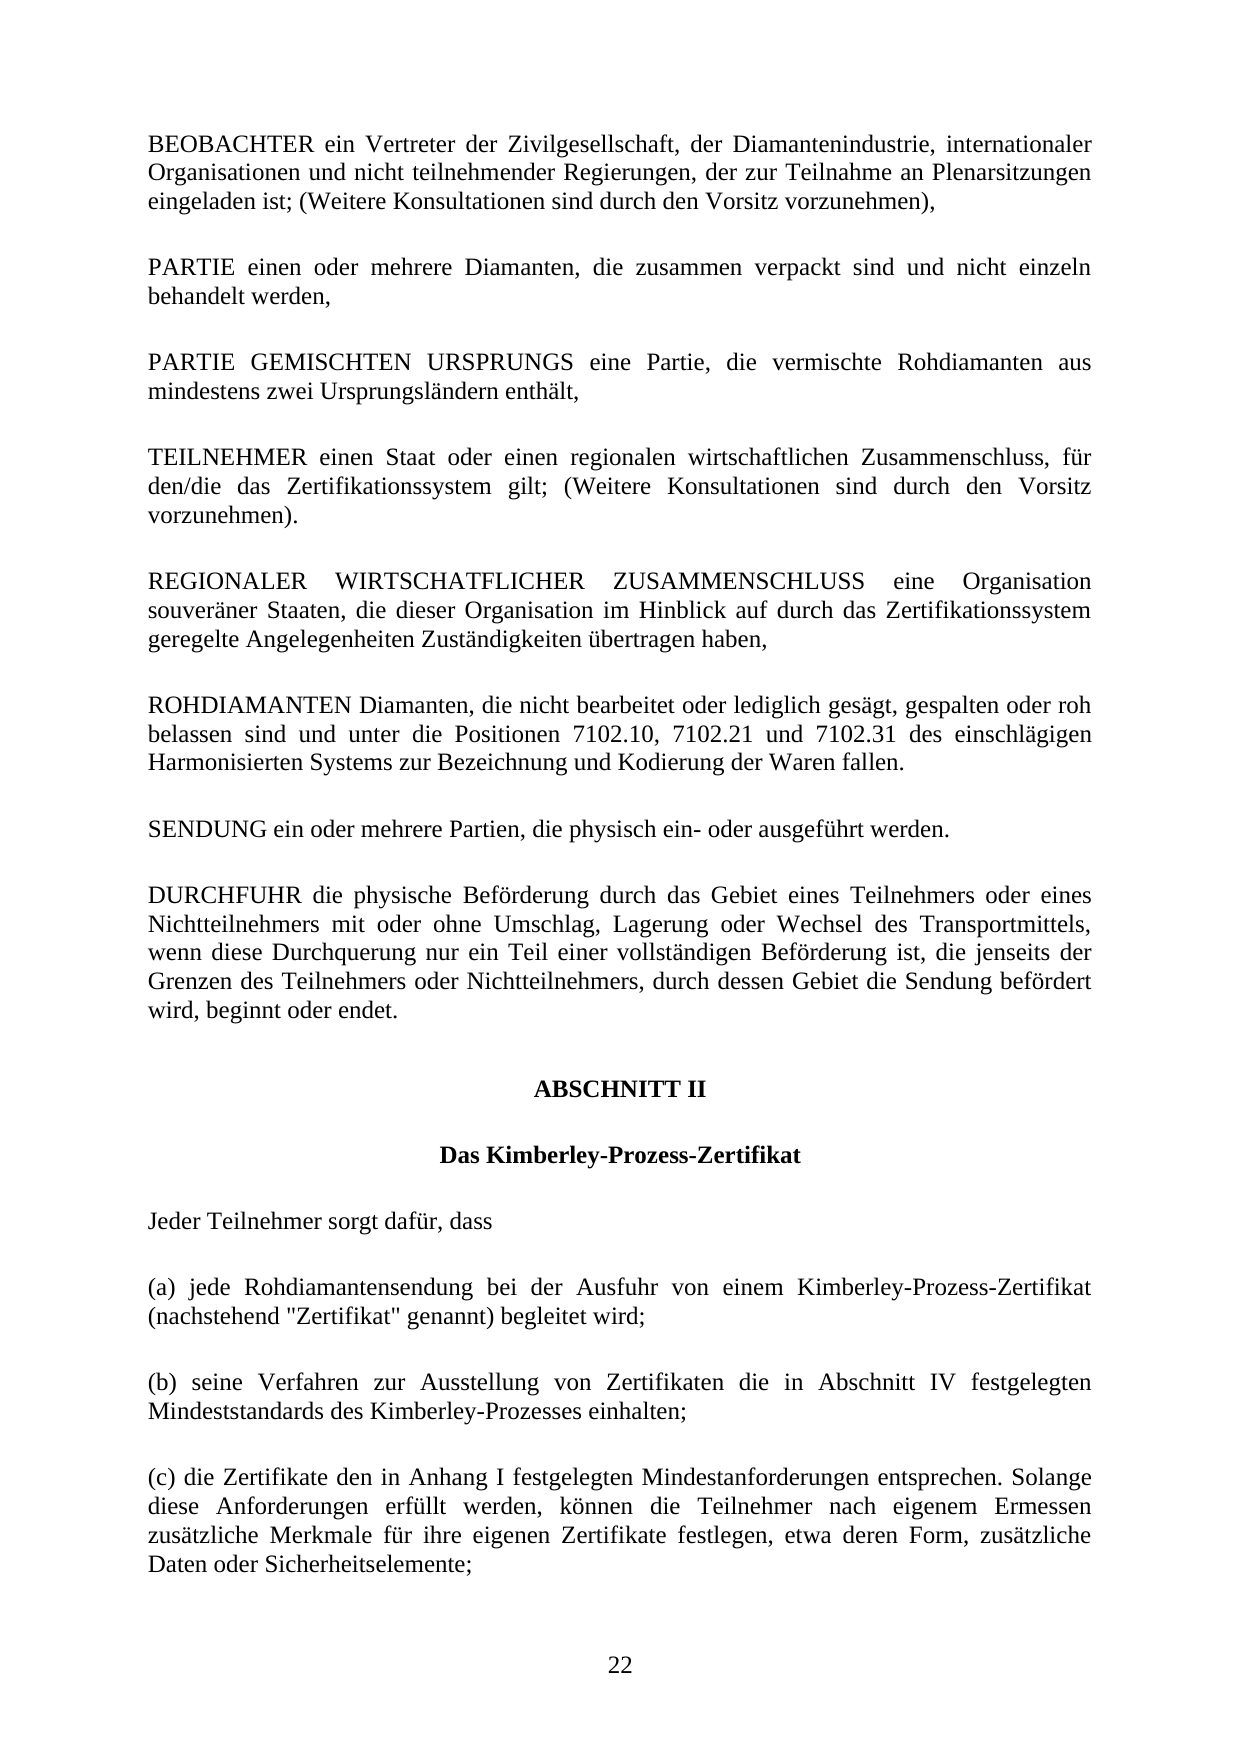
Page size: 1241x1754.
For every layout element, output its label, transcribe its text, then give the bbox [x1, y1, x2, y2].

text Das Kimberley-Prozess-Zertifikat [148, 1140, 1092, 1169]
text ABSCHNITT II [148, 1074, 1092, 1102]
text ROHDIAMANTEN Diamanten, die nicht bearbeitet oder lediglich gesägt, gespalten oder roh belassen sind und unter die Positionen 7102.10, 7102.21 und 7102.31 des einschlägigen Harmonisierten Systems zur Bezeichnung und Kodierung der Waren fallen. [148, 690, 1092, 776]
text SENDUNG ein oder mehrere Partien, die physisch ein- oder ausgeführt werden. [148, 814, 1092, 842]
text TEILNEHMER einen Staat oder einen regionalen wirtschaftlichen Zusammenschluss, für den/die das Zertifikationssystem gilt; (Weitere Konsultationen sind durch den Vorsitz vorzunehmen). [148, 442, 1092, 529]
text REGIONALER WIRTSCHATFLICHER ZUSAMMENSCHLUSS eine Organisation souveräner Staaten, die dieser Organisation im Hinblick auf durch das Zertifikationssystem geregelte Angelegenheiten Zuständigkeiten übertragen haben, [148, 566, 1092, 652]
text Jeder Teilnehmer sorgt dafür, dass [148, 1206, 1092, 1235]
text (b) seine Verfahren zur Ausstellung von Zertifikaten die in Abschnitt IV festgelegten Mindeststandards des Kimberley-Prozesses einhalten; [148, 1367, 1092, 1425]
text DURCHFUHR die physische Beförderung durch das Gebiet eines Teilnehmers oder eines Nichtteilnehmers mit oder ohne Umschlag, Lagerung oder Wechsel des Transportmittels, wenn diese Durchquerung nur ein Teil einer vollständigen Beförderung ist, die jenseits der Grenzen des Teilnehmers oder Nichtteilnehmers, durch dessen Gebiet die Sendung befördert wird, beginnt oder endet. [148, 880, 1092, 1024]
text PARTIE GEMISCHTEN URSPRUNGS eine Partie, die vermischte Rohdiamanten aus mindestens zwei Ursprungsländern enthält, [148, 347, 1092, 405]
text BEOBACHTER ein Vertreter der Zivilgesellschaft, der Diamantenindustrie, internationaler Organisationen und nicht teilnehmender Regierungen, der zur Teilnahme an Plenarsitzungen eingeladen ist; (Weitere Konsultationen sind durch den Vorsitz vorzunehmen), [148, 129, 1092, 215]
text (c) die Zertifikate den in Anhang I festgelegten Mindestanforderungen entsprechen. Solange diese Anforderungen erfüllt werden, können die Teilnehmer nach eigenem Ermessen zusätzliche Merkmale für ihre eigenen Zertifikate festlegen, etwa deren Form, zusätzliche Daten oder Sicherheitselemente; [148, 1462, 1092, 1577]
text PARTIE einen oder mehrere Diamanten, die zusammen verpackt sind und nicht einzeln behandelt werden, [148, 252, 1092, 310]
text (a) jede Rohdiamantensendung bei der Ausfuhr von einem Kimberley-Prozess-Zertifikat (nachstehend "Zertifikat" genannt) begleitet wird; [148, 1272, 1092, 1330]
